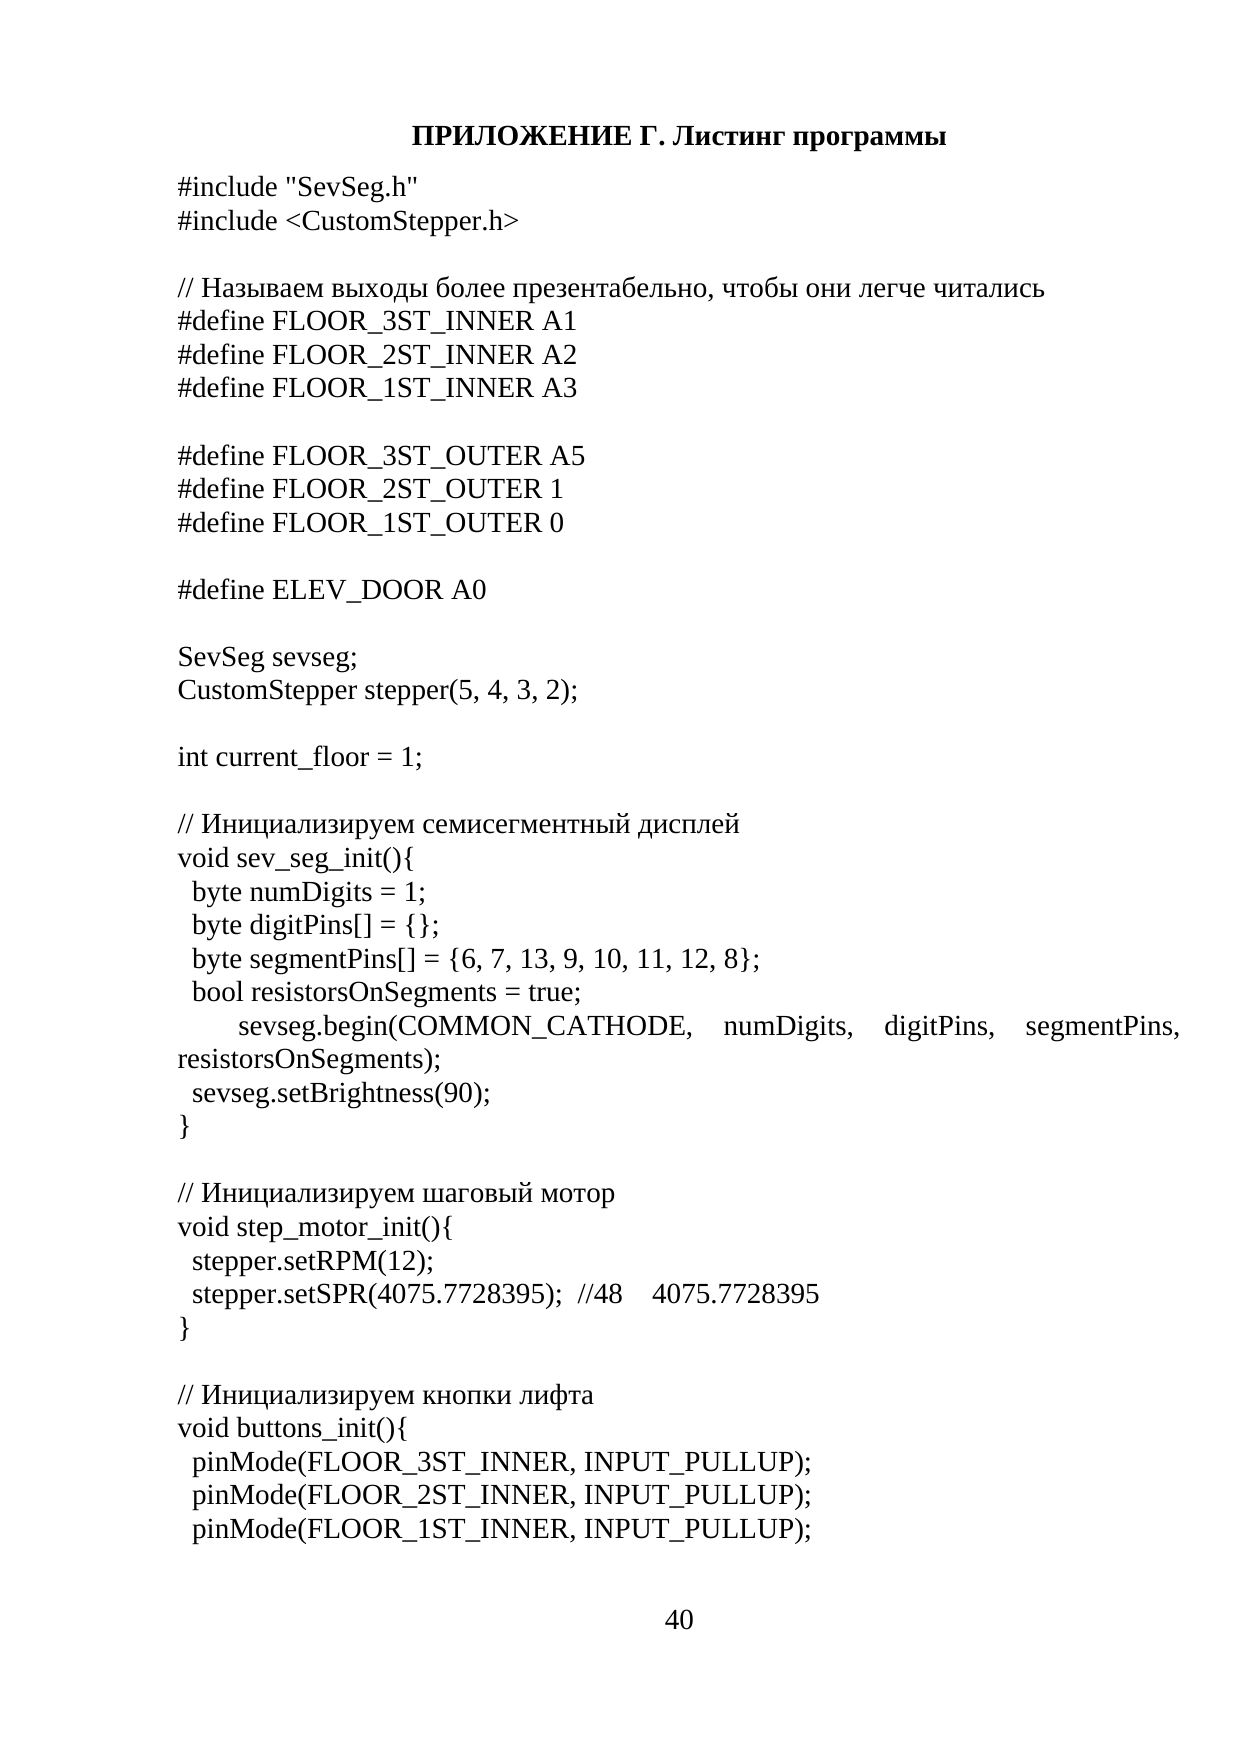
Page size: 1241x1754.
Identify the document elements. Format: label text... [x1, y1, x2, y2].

text bool resistorsOnSegments = true; [177, 974, 1181, 1008]
text #define FLOOR_3ST_OUTER A5 [177, 438, 1181, 471]
text byte digitPins[] = {}; [177, 907, 1181, 941]
text void buttons_init(){ [177, 1410, 1181, 1444]
text } [177, 1310, 1181, 1343]
text #define ELEV_DOOR A0 [177, 572, 1181, 605]
text pinMode(FLOOR_3ST_INNER, INPUT_PULLUP); [177, 1444, 1181, 1477]
subtitle ПРИЛОЖЕНИЕ Г. Листинг программы [177, 118, 1181, 152]
text int current_floor = 1; [177, 739, 1181, 773]
text // Инициализируем шаговый мотор [177, 1176, 1181, 1209]
text stepper.setSPR(4075.7728395); //48 4075.7728395 [177, 1276, 1181, 1310]
text #include <CustomStepper.h> [177, 203, 1181, 236]
text byte numDigits = 1; [177, 874, 1181, 907]
text // Инициализируем кнопки лифта [177, 1377, 1181, 1410]
text byte segmentPins[] = {6, 7, 13, 9, 10, 11, 12, 8}; [177, 941, 1181, 974]
text sevseg.begin(COMMON_CATHODE, numDigits, digitPins, segmentPins, resistorsOnSegments); [177, 1008, 1181, 1075]
text sevseg.setBrightness(90); [177, 1075, 1181, 1108]
text pinMode(FLOOR_2ST_INNER, INPUT_PULLUP); [177, 1477, 1181, 1511]
text #include "SevSeg.h" [177, 169, 1181, 203]
text void step_motor_init(){ [177, 1209, 1181, 1243]
text #define FLOOR_1ST_INNER A3 [177, 371, 1181, 404]
text #define FLOOR_2ST_INNER A2 [177, 337, 1181, 371]
text pinMode(FLOOR_1ST_INNER, INPUT_PULLUP); [177, 1511, 1181, 1544]
text // Называем выходы более презентабельно, чтобы они легче читались [177, 270, 1181, 303]
text } [177, 1108, 1181, 1142]
text // Инициализируем семисегментный дисплей [177, 807, 1181, 840]
text SevSeg sevseg; [177, 639, 1181, 672]
text #define FLOOR_1ST_OUTER 0 [177, 505, 1181, 538]
text void sev_seg_init(){ [177, 840, 1181, 874]
text stepper.setRPM(12); [177, 1243, 1181, 1276]
text #define FLOOR_2ST_OUTER 1 [177, 471, 1181, 505]
text CustomStepper stepper(5, 4, 3, 2); [177, 672, 1181, 706]
text #define FLOOR_3ST_INNER A1 [177, 303, 1181, 337]
